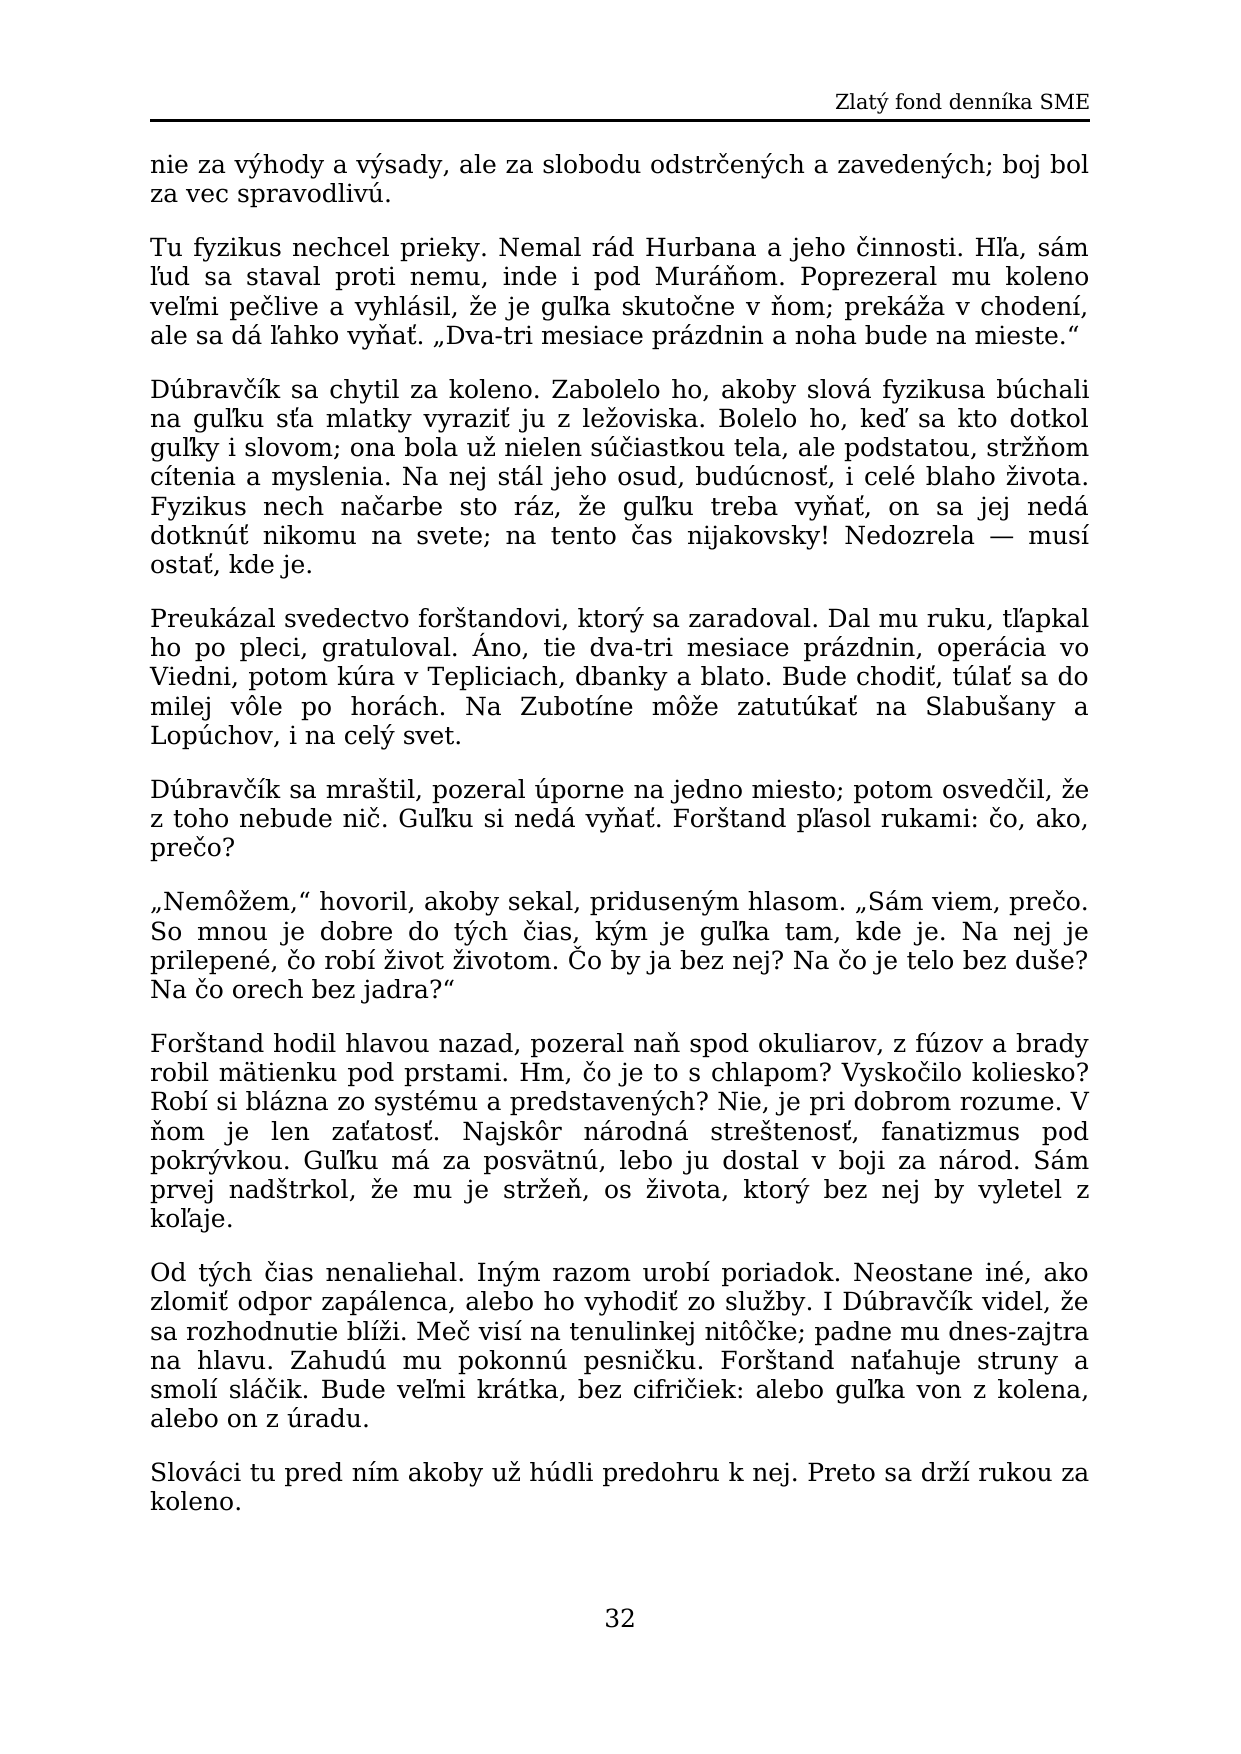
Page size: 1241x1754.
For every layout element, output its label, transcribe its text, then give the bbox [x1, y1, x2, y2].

text Od tých čias nenaliehal. Iným razom urobí poriadok. Neostane iné, ako zlomiť odpor zapálenca, alebo ho vyhodiť zo služby. I Dúbravčík videl, že sa rozhodnutie blíži. Meč visí na tenulinkej nitôčke; padne mu dnes-zajtra na hlavu. Zahudú mu pokonnú pesničku. Forštand naťahuje struny a smolí sláčik. Bude veľmi krátka, bez cifričiek: alebo guľka von z kolena, alebo on z úradu. [150, 1258, 1090, 1433]
text nie za výhody a výsady, ale za slobodu odstrčených a zavedených; boj bol za vec spravodlivú. [150, 150, 1090, 208]
text Slováci tu pred ním akoby už húdli predohru k nej. Preto sa drží rukou za koleno. [150, 1458, 1090, 1517]
text Dúbravčík sa chytil za koleno. Zabolelo ho, akoby slová fyzikusa búchali na guľku sťa mlatky vyraziť ju z ležoviska. Bolelo ho, keď sa kto dotkol guľky i slovom; ona bola už nielen súčiastkou tela, ale podstatou, stržňom cítenia a myslenia. Na nej stál jeho osud, budúcnosť, i celé blaho života. Fyzikus nech načarbe sto ráz, že guľku treba vyňať, on sa jej nedá dotknúť nikomu na svete; na tento čas nijakovsky! Nedozrela — musí ostať, kde je. [150, 375, 1090, 579]
text Tu fyzikus nechcel prieky. Nemal rád Hurbana a jeho činnosti. Hľa, sám ľud sa staval proti nemu, inde i pod Muráňom. Poprezeral mu koleno veľmi pečlive a vyhlásil, že je guľka skutočne v ňom; prekáža v chodení, ale sa dá ľahko vyňať. „Dva-tri mesiace prázdnin a noha bude na mieste.“ [150, 233, 1090, 350]
text Dúbravčík sa mraštil, pozeral úporne na jedno miesto; potom osvedčil, že z toho nebude nič. Guľku si nedá vyňať. Forštand pľasol rukami: čo, ako, prečo? [150, 775, 1090, 862]
text „Nemôžem,“ hovoril, akoby sekal, priduseným hlasom. „Sám viem, prečo. So mnou je dobre do tých čias, kým je guľka tam, kde je. Na nej je prilepené, čo robí život životom. Čo by ja bez nej? Na čo je telo bez duše? Na čo orech bez jadra?“ [150, 887, 1090, 1004]
text Preukázal svedectvo forštandovi, ktorý sa zaradoval. Dal mu ruku, tľapkal ho po pleci, gratuloval. Áno, tie dva-tri mesiace prázdnin, operácia vo Viedni, potom kúra v Tepliciach, dbanky a blato. Bude chodiť, túlať sa do milej vôle po horách. Na Zubotíne môže zatutúkať na Slabušany a Lopúchov, i na celý svet. [150, 604, 1090, 750]
text Forštand hodil hlavou nazad, pozeral naň spod okuliarov, z fúzov a brady robil mätienku pod prstami. Hm, čo je to s chlapom? Vyskočilo koliesko? Robí si blázna zo systému a predstavených? Nie, je pri dobrom rozume. V ňom je len zaťatosť. Najskôr národná streštenosť, fanatizmus pod pokrývkou. Guľku má za posvätnú, lebo ju dostal v boji za národ. Sám prvej nadštrkol, že mu je stržeň, os života, ktorý bez nej by vyletel z koľaje. [150, 1029, 1090, 1233]
